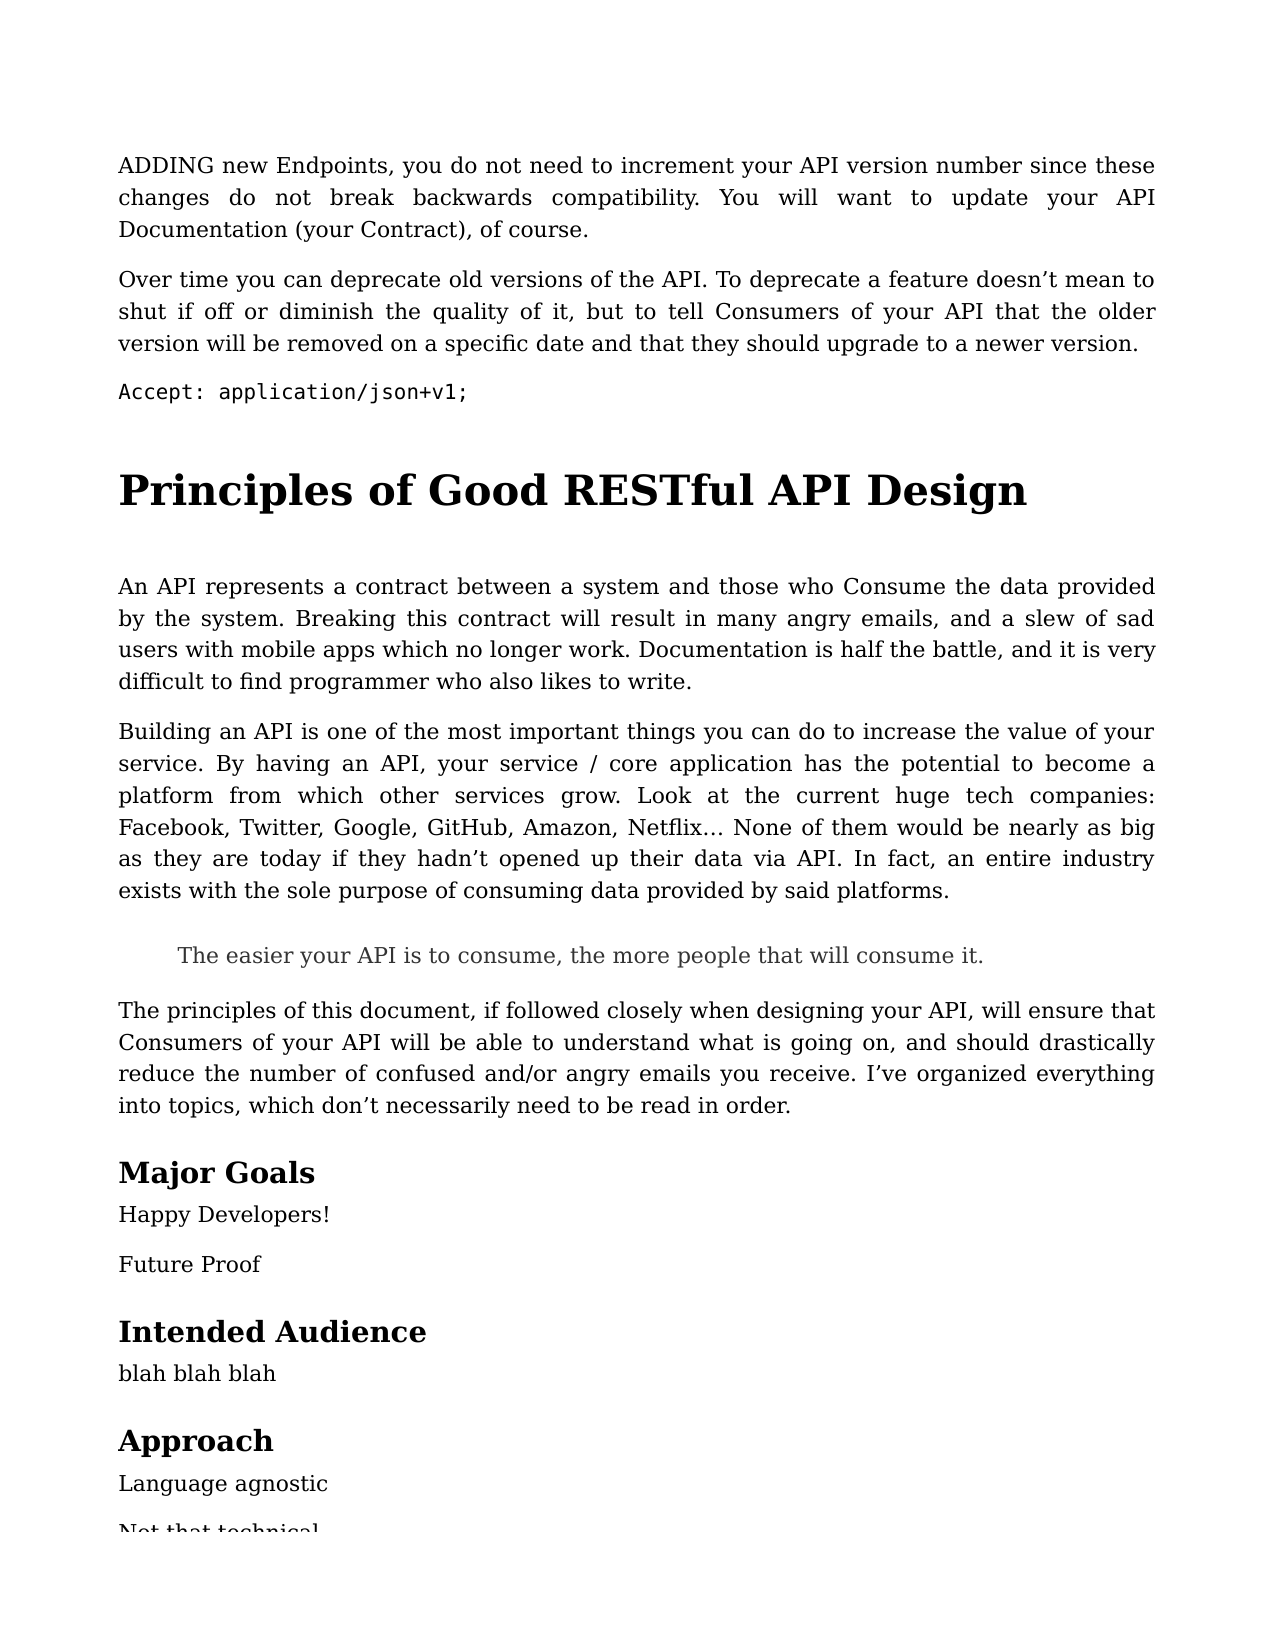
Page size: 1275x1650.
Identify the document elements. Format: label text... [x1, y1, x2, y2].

text Accept: application/json+v1; [118, 380, 1157, 404]
text Over time you can deprecate old versions of the API. To deprecate a feature doesn’t mean to shut if off or diminish the quality of it, but to tell Consumers of your API that the older version will be removed on a specific date and that they should upgrade to a newer version. [118, 267, 1157, 356]
text ADDING new Endpoints, you do not need to increment your API version number since these changes do not break backwards compatibility. You will want to update your API Documentation (your Contract), of course. [118, 153, 1157, 243]
